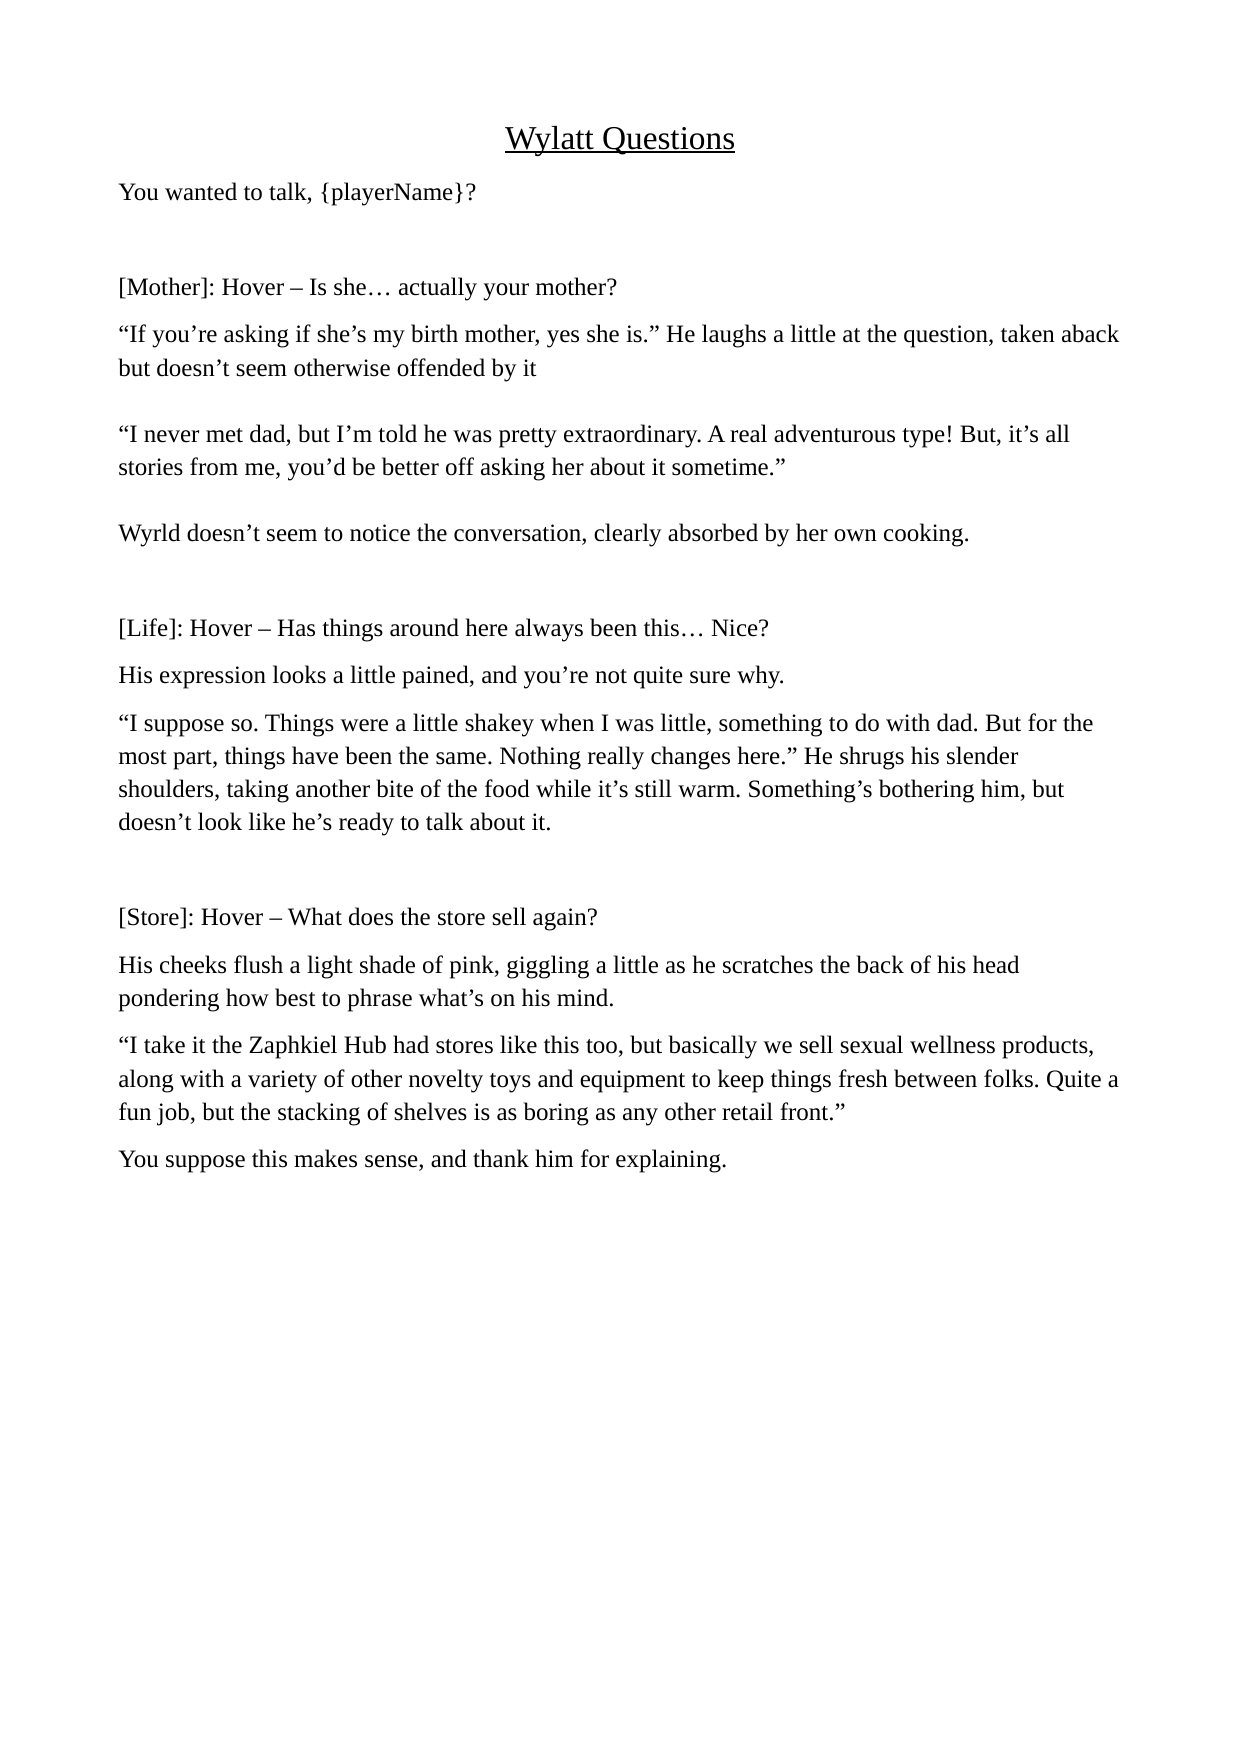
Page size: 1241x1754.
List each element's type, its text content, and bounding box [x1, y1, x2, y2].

text His expression looks a little pained, and you’re not quite sure why. [118, 661, 1122, 689]
text “I take it the Zaphkiel Hub had stores like this too, but basically we sell sexual wellness products, along with a variety of other novelty toys and equipment to keep things fresh between folks. Quite a fun job, but the stacking of shelves is as boring as any other retail front.” [118, 1031, 1122, 1125]
text You wanted to talk, {playerName}? [118, 177, 1122, 206]
text “If you’re asking if she’s my birth mother, yes she is.” He laughs a little at the question, taken aback but doesn’t seem otherwise offended by it “I never met dad, but I’m told he was pretty extraordinary. A real adventurous type! But, it’s all stories from me, you’d be better off asking her about it sometime.” Wyrld doesn’t seem to notice the conversation, clearly absorbed by her own cooking. [118, 319, 1122, 546]
text “I suppose so. Things were a little shakey when I was little, something to do with dad. But for the most part, things have been the same. Nothing really changes here.” He shrugs his slender shoulders, taking another bite of the food while it’s still warm. Something’s bothering him, but doesn’t look like he’s ready to talk about it. [118, 708, 1122, 836]
text You suppose this makes sense, and thank him for explaining. [118, 1144, 1122, 1173]
text [Life]: Hover – Has things around here always been this… Nice? [118, 613, 1122, 642]
text [Store]: Hover – What does the store sell again? [118, 902, 1122, 931]
text His cheeks flush a light shade of pink, giggling a little as he scratches the back of his head pondering how best to phrase what’s on his mind. [118, 950, 1122, 1012]
text Wylatt Questions [118, 118, 1122, 156]
text [Mother]: Hover – Is she… actually your mother? [118, 272, 1122, 301]
